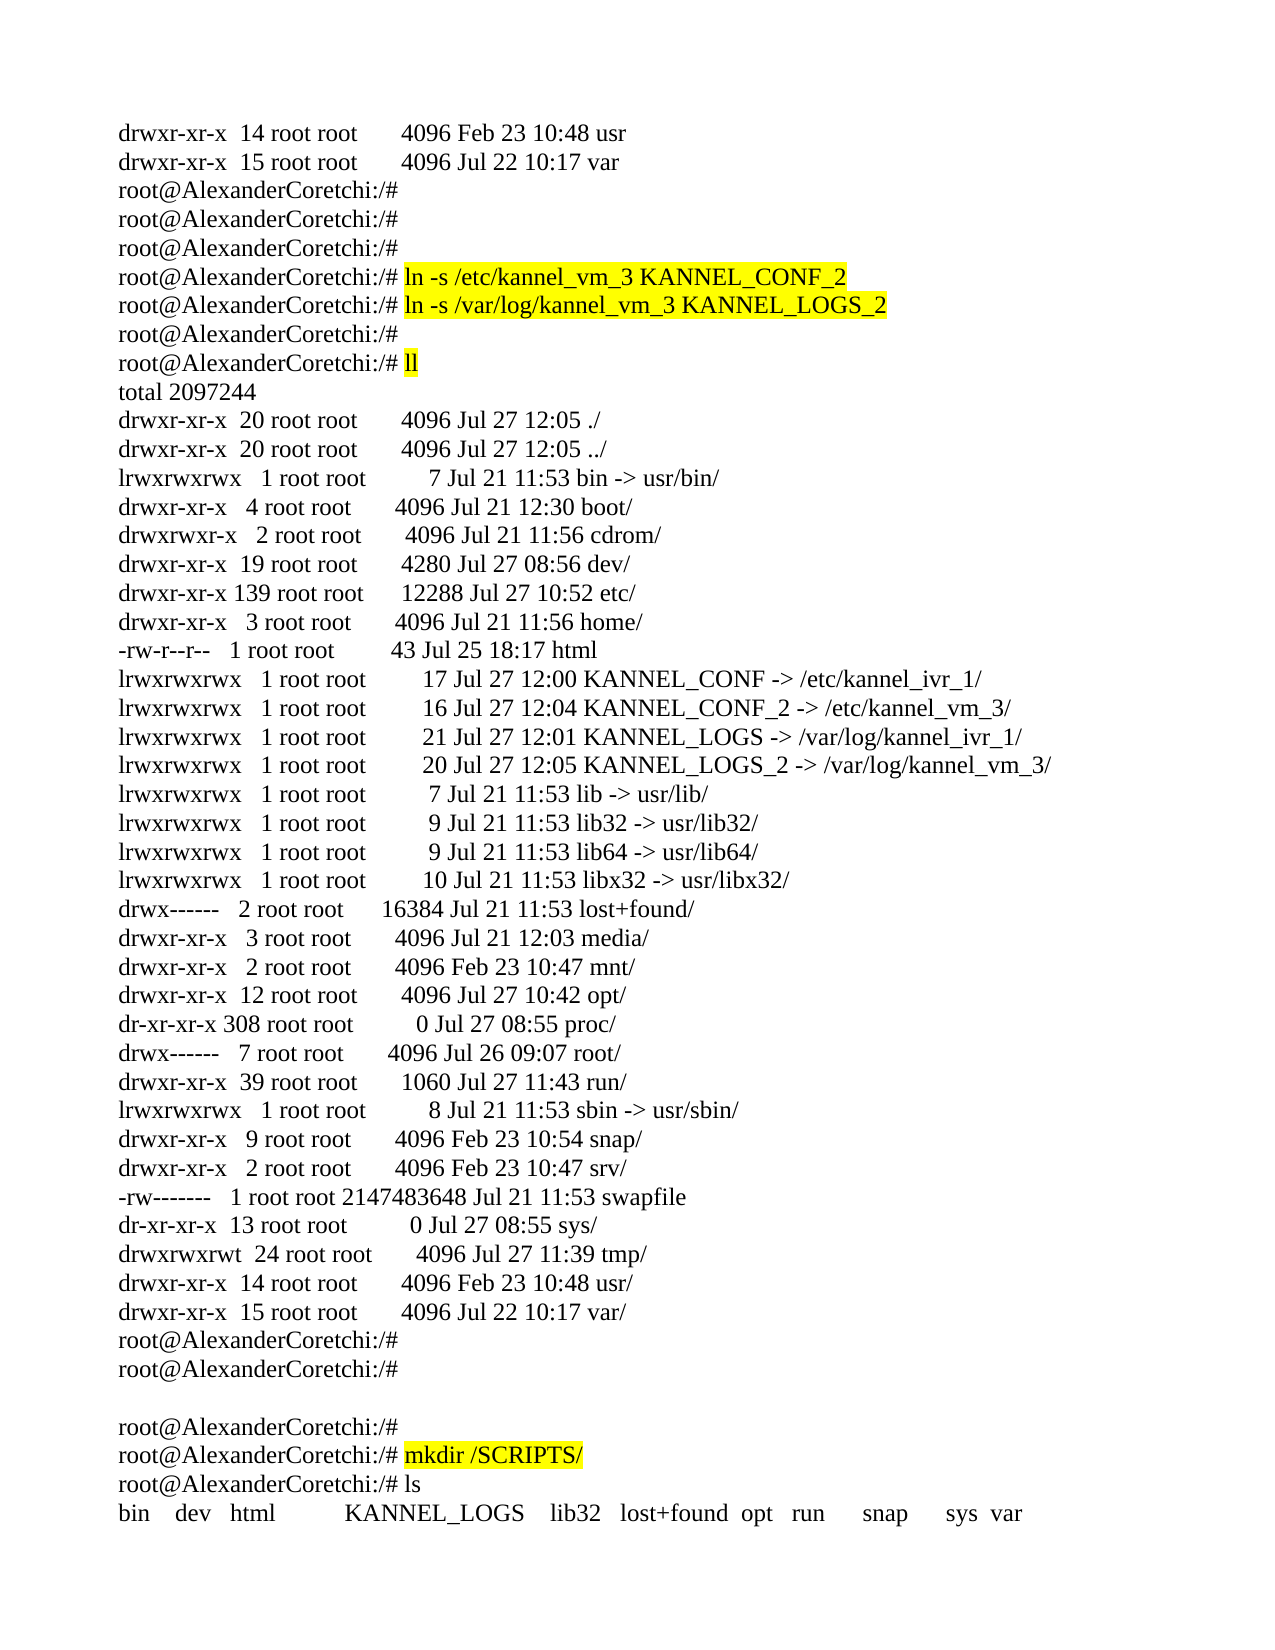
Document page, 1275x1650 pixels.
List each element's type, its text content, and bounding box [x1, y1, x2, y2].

text drwxr-xr-x 2 root root 4096 Feb 23 10:47 srv/ [118, 1153, 1157, 1182]
text drwxr-xr-x 9 root root 4096 Feb 23 10:54 snap/ [118, 1124, 1157, 1153]
text lrwxrwxrwx 1 root root 17 Jul 27 12:00 KANNEL_CONF -> /etc/kannel_ivr_1/ [118, 664, 1157, 693]
text root@AlexanderCoretchi:/# [118, 176, 1157, 204]
text drwx------ 2 root root 16384 Jul 21 11:53 lost+found/ [118, 894, 1157, 923]
text drwxr-xr-x 15 root root 4096 Jul 22 10:17 var [118, 147, 1157, 176]
text -rw------- 1 root root 2147483648 Jul 21 11:53 swapfile [118, 1182, 1157, 1211]
text drwxr-xr-x 2 root root 4096 Feb 23 10:47 mnt/ [118, 952, 1157, 981]
text root@AlexanderCoretchi:/# [118, 1354, 1157, 1383]
text root@AlexanderCoretchi:/# ls [118, 1469, 1157, 1498]
text drwxr-xr-x 3 root root 4096 Jul 21 11:56 home/ [118, 607, 1157, 636]
text lrwxrwxrwx 1 root root 20 Jul 27 12:05 KANNEL_LOGS_2 -> /var/log/kannel_vm_3/ [118, 751, 1157, 779]
text root@AlexanderCoretchi:/# ll [118, 348, 1157, 377]
text drwxr-xr-x 3 root root 4096 Jul 21 12:03 media/ [118, 923, 1157, 952]
text root@AlexanderCoretchi:/# mkdir /SCRIPTS/ [118, 1441, 1157, 1469]
text root@AlexanderCoretchi:/# ln -s /etc/kannel_vm_3 KANNEL_CONF_2 [118, 262, 1157, 291]
text lrwxrwxrwx 1 root root 7 Jul 21 11:53 bin -> usr/bin/ [118, 463, 1157, 492]
text root@AlexanderCoretchi:/# [118, 204, 1157, 233]
text lrwxrwxrwx 1 root root 9 Jul 21 11:53 lib32 -> usr/lib32/ [118, 808, 1157, 837]
text root@AlexanderCoretchi:/# ln -s /var/log/kannel_vm_3 KANNEL_LOGS_2 [118, 291, 1157, 319]
text root@AlexanderCoretchi:/# [118, 319, 1157, 348]
text drwxrwxrwt 24 root root 4096 Jul 27 11:39 tmp/ [118, 1239, 1157, 1268]
text bin dev html KANNEL_LOGS lib32 lost+found opt run snap sys var [118, 1498, 1157, 1527]
text drwxr-xr-x 20 root root 4096 Jul 27 12:05 ./ [118, 406, 1157, 434]
text -rw-r--r-- 1 root root 43 Jul 25 18:17 html [118, 636, 1157, 664]
text drwxr-xr-x 14 root root 4096 Feb 23 10:48 usr/ [118, 1268, 1157, 1297]
text dr-xr-xr-x 308 root root 0 Jul 27 08:55 proc/ [118, 1009, 1157, 1038]
text lrwxrwxrwx 1 root root 21 Jul 27 12:01 KANNEL_LOGS -> /var/log/kannel_ivr_1/ [118, 722, 1157, 751]
text drwxr-xr-x 20 root root 4096 Jul 27 12:05 ../ [118, 434, 1157, 463]
text lrwxrwxrwx 1 root root 10 Jul 21 11:53 libx32 -> usr/libx32/ [118, 866, 1157, 894]
text lrwxrwxrwx 1 root root 16 Jul 27 12:04 KANNEL_CONF_2 -> /etc/kannel_vm_3/ [118, 693, 1157, 722]
text drwxrwxr-x 2 root root 4096 Jul 21 11:56 cdrom/ [118, 521, 1157, 549]
text total 2097244 [118, 377, 1157, 406]
text dr-xr-xr-x 13 root root 0 Jul 27 08:55 sys/ [118, 1211, 1157, 1239]
text drwxr-xr-x 15 root root 4096 Jul 22 10:17 var/ [118, 1297, 1157, 1326]
text drwxr-xr-x 12 root root 4096 Jul 27 10:42 opt/ [118, 981, 1157, 1009]
text drwx------ 7 root root 4096 Jul 26 09:07 root/ [118, 1038, 1157, 1067]
text lrwxrwxrwx 1 root root 9 Jul 21 11:53 lib64 -> usr/lib64/ [118, 837, 1157, 866]
text root@AlexanderCoretchi:/# [118, 1326, 1157, 1354]
text root@AlexanderCoretchi:/# [118, 233, 1157, 262]
text drwxr-xr-x 19 root root 4280 Jul 27 08:56 dev/ [118, 549, 1157, 578]
text drwxr-xr-x 39 root root 1060 Jul 27 11:43 run/ [118, 1067, 1157, 1096]
text lrwxrwxrwx 1 root root 8 Jul 21 11:53 sbin -> usr/sbin/ [118, 1096, 1157, 1124]
text drwxr-xr-x 139 root root 12288 Jul 27 10:52 etc/ [118, 578, 1157, 607]
text lrwxrwxrwx 1 root root 7 Jul 21 11:53 lib -> usr/lib/ [118, 779, 1157, 808]
text root@AlexanderCoretchi:/# [118, 1412, 1157, 1441]
text drwxr-xr-x 14 root root 4096 Feb 23 10:48 usr [118, 118, 1157, 147]
text drwxr-xr-x 4 root root 4096 Jul 21 12:30 boot/ [118, 492, 1157, 521]
